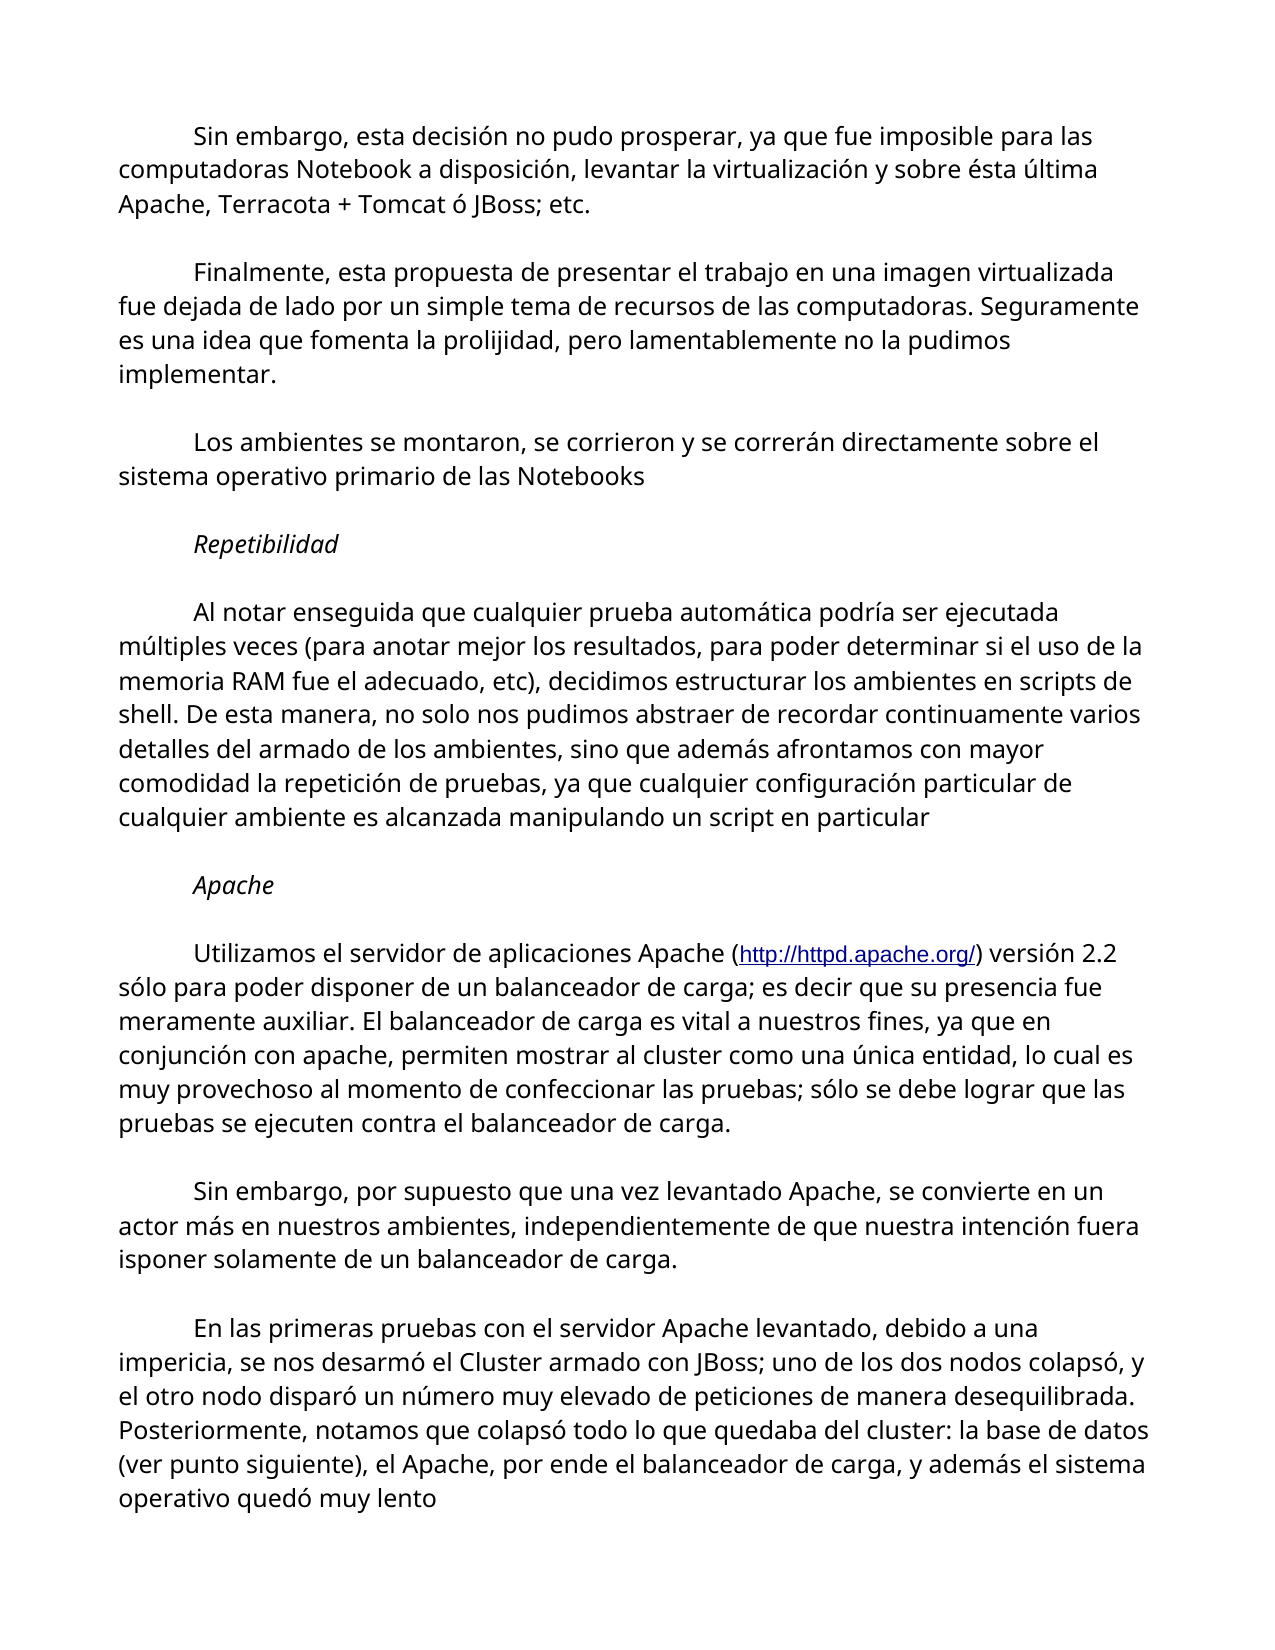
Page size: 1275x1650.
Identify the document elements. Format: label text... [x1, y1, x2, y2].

text En las primeras pruebas con el servidor Apache levantado, debido a una impericia, se nos desarmó el Cluster armado con JBoss; uno de los dos nodos colapsó, y el otro nodo disparó un número muy elevado de peticiones de manera desequilibrada. Posteriormente, notamos que colapsó todo lo que quedaba del cluster: la base de datos (ver punto siguiente), el Apache, por ende el balanceador de carga, y además el sistema operativo quedó muy lento [118, 1310, 1157, 1515]
text Los ambientes se montaron, se corrieron y se correrán directamente sobre el sistema operativo primario de las Notebooks [118, 425, 1157, 493]
text Apache [118, 867, 1157, 902]
text Sin embargo, por supuesto que una vez levantado Apache, se convierte en un actor más en nuestros ambientes, independientemente de que nuestra intención fuera isponer solamente de un balanceador de carga. [118, 1174, 1157, 1276]
text Utilizamos el servidor de aplicaciones Apache (http://httpd.apache.org/) versión 2.2 sólo para poder disponer de un balanceador de carga; es decir que su presencia fue meramente auxiliar. El balanceador de carga es vital a nuestros fines, ya que en conjunción con apache, permiten mostrar al cluster como una única entidad, lo cual es muy provechoso al momento de confeccionar las pruebas; sólo se debe lograr que las pruebas se ejecuten contra el balanceador de carga. [118, 936, 1157, 1140]
text Sin embargo, esta decisión no pudo prosperar, ya que fue imposible para las computadoras Notebook a disposición, levantar la virtualización y sobre ésta última Apache, Terracota + Tomcat ó JBoss; etc. [118, 118, 1157, 220]
text Repetibilidad [118, 527, 1157, 561]
text Finalmente, esta propuesta de presentar el trabajo en una imagen virtualizada fue dejada de lado por un simple tema de recursos de las computadoras. Seguramente es una idea que fomenta la prolijidad, pero lamentablemente no la pudimos implementar. [118, 254, 1157, 391]
text Al notar enseguida que cualquier prueba automática podría ser ejecutada múltiples veces (para anotar mejor los resultados, para poder determinar si el uso de la memoria RAM fue el adecuado, etc), decidimos estructurar los ambientes en scripts de shell. De esta manera, no solo nos pudimos abstraer de recordar continuamente varios detalles del armado de los ambientes, sino que además afrontamos con mayor comodidad la repetición de pruebas, ya que cualquier configuración particular de cualquier ambiente es alcanzada manipulando un script en particular [118, 595, 1157, 833]
